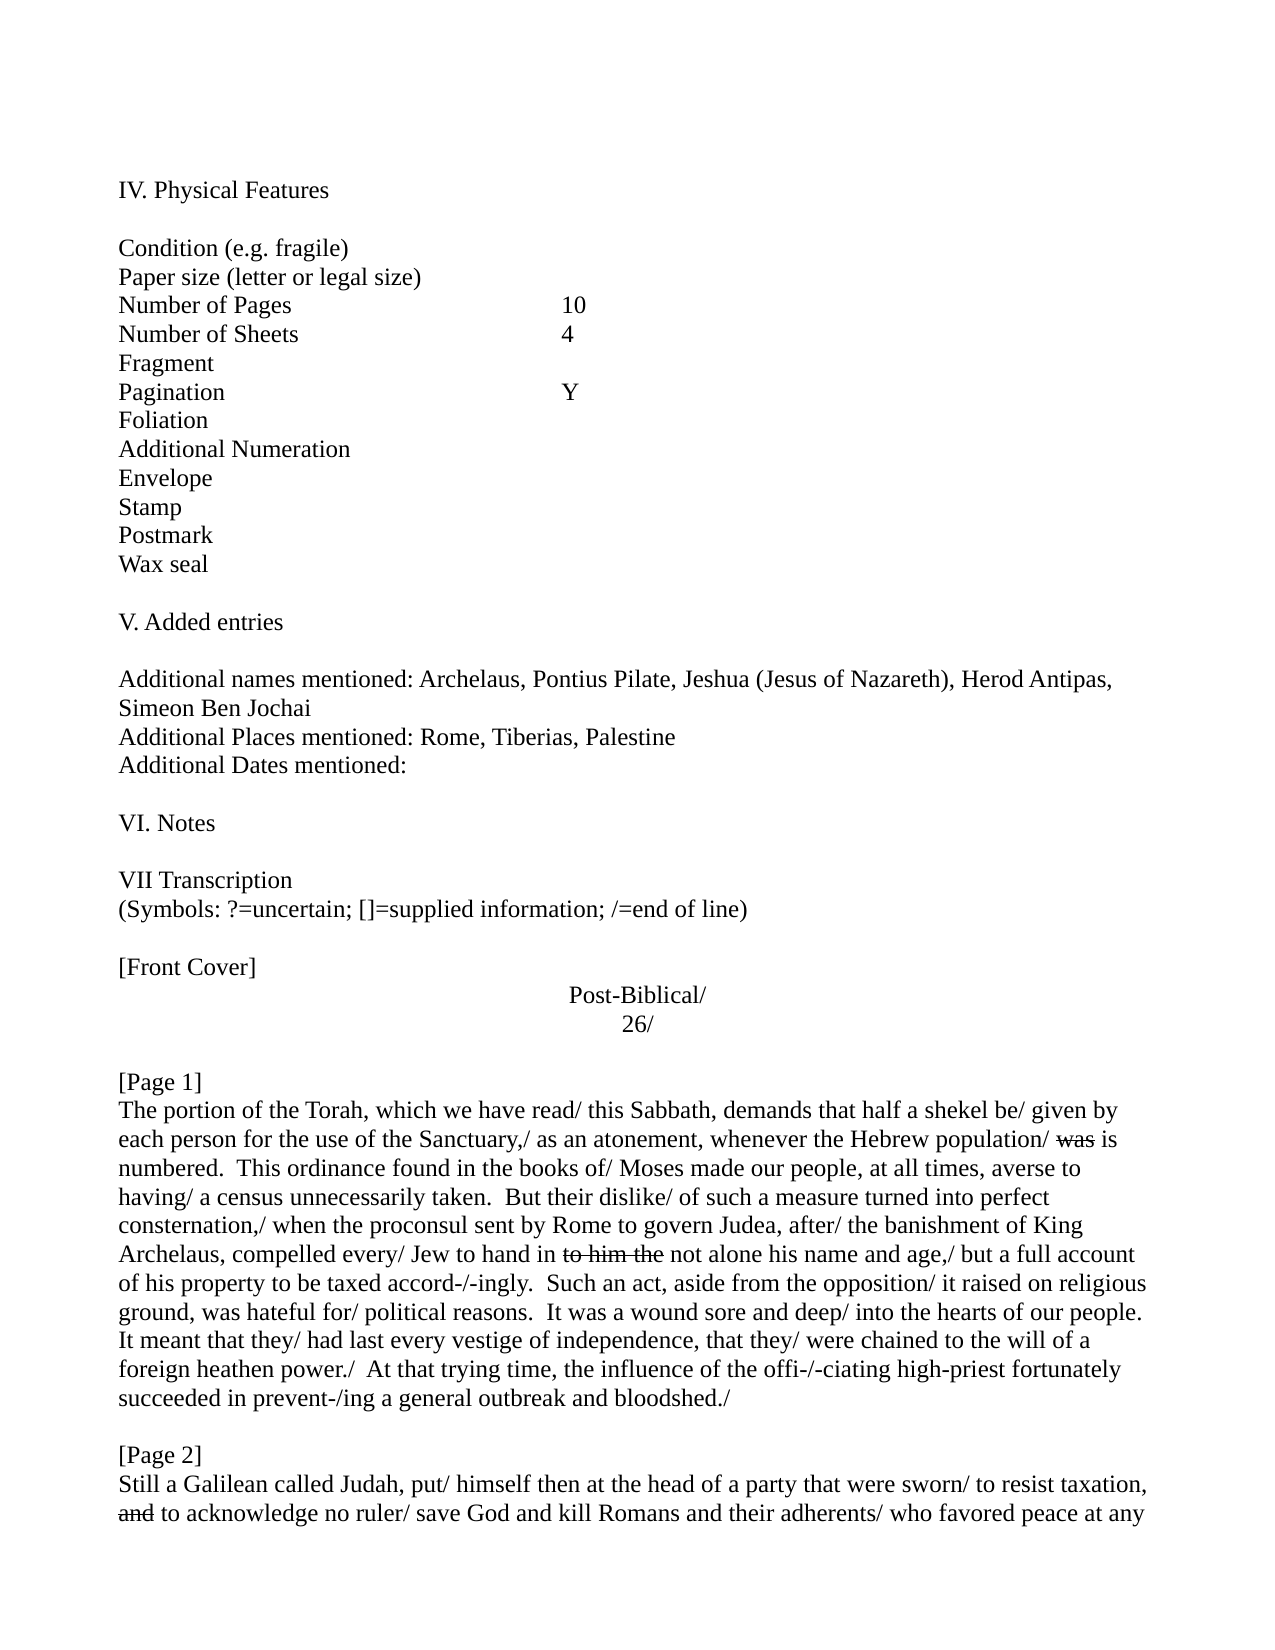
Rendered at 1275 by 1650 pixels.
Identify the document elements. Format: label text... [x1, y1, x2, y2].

text [Front Cover] [118, 952, 1157, 981]
text VII Transcription [118, 866, 1157, 894]
text 26/ [118, 1009, 1157, 1038]
text Additional Dates mentioned: [118, 751, 1157, 779]
text VI. Notes [118, 808, 1157, 837]
text Post-Biblical/ [118, 981, 1157, 1009]
text Additional names mentioned: Archelaus, Pontius Pilate, Jeshua (Jesus of Nazareth), Herod Antipas, Simeon Ben Jochai [118, 664, 1157, 722]
text Paper size (letter or legal size) [118, 262, 1157, 291]
text Envelope [118, 463, 1157, 492]
text V. Added entries [118, 607, 1157, 636]
text Condition (e.g. fragile) [118, 233, 1157, 262]
text Additional Places mentioned: Rome, Tiberias, Palestine [118, 722, 1157, 751]
text Number of Pages 10 [118, 291, 1157, 319]
text [Page 2] [118, 1441, 1157, 1469]
text (Symbols: ?=uncertain; []=supplied information; /=end of line) [118, 894, 1157, 923]
text The portion of the Torah, which we have read/ this Sabbath, demands that half a shekel be/ given by each person for the use of the Sanctuary,/ as an atonement, whenever the Hebrew population/ was is numbered. This ordinance found in the books of/ Moses made our people, at all times, averse to having/ a census unnecessarily taken. But their dislike/ of such a measure turned into perfect consternation,/ when the proconsul sent by Rome to govern Judea, after/ the banishment of King Archelaus, compelled every/ Jew to hand in to him the not alone his name and age,/ but a full account of his property to be taxed accord-/-ingly. Such an act, aside from the opposition/ it raised on religious ground, was hateful for/ political reasons. It was a wound sore and deep/ into the hearts of our people. It meant that they/ had last every vestige of independence, that they/ were chained to the will of a foreign heathen power./ At that trying time, the influence of the offi-/-ciating high-priest fortunately succeeded in prevent-/ing a general outbreak and bloodshed./ [118, 1096, 1157, 1412]
text Still a Galilean called Judah, put/ himself then at the head of a party that were sworn/ to resist taxation, and to acknowledge no ruler/ save God and kill Romans and their adherents/ who favored peace at any [118, 1469, 1157, 1527]
text Additional Numeration [118, 434, 1157, 463]
text Wax seal [118, 549, 1157, 578]
text Fragment [118, 348, 1157, 377]
text Postma rk [118, 521, 1157, 549]
text Foliation [118, 406, 1157, 434]
text Pagination Y [118, 377, 1157, 406]
text Stamp [118, 492, 1157, 521]
text Number of Sheets 4 [118, 319, 1157, 348]
text [Page 1] [118, 1067, 1157, 1096]
text IV. Physical Features [118, 176, 1157, 204]
